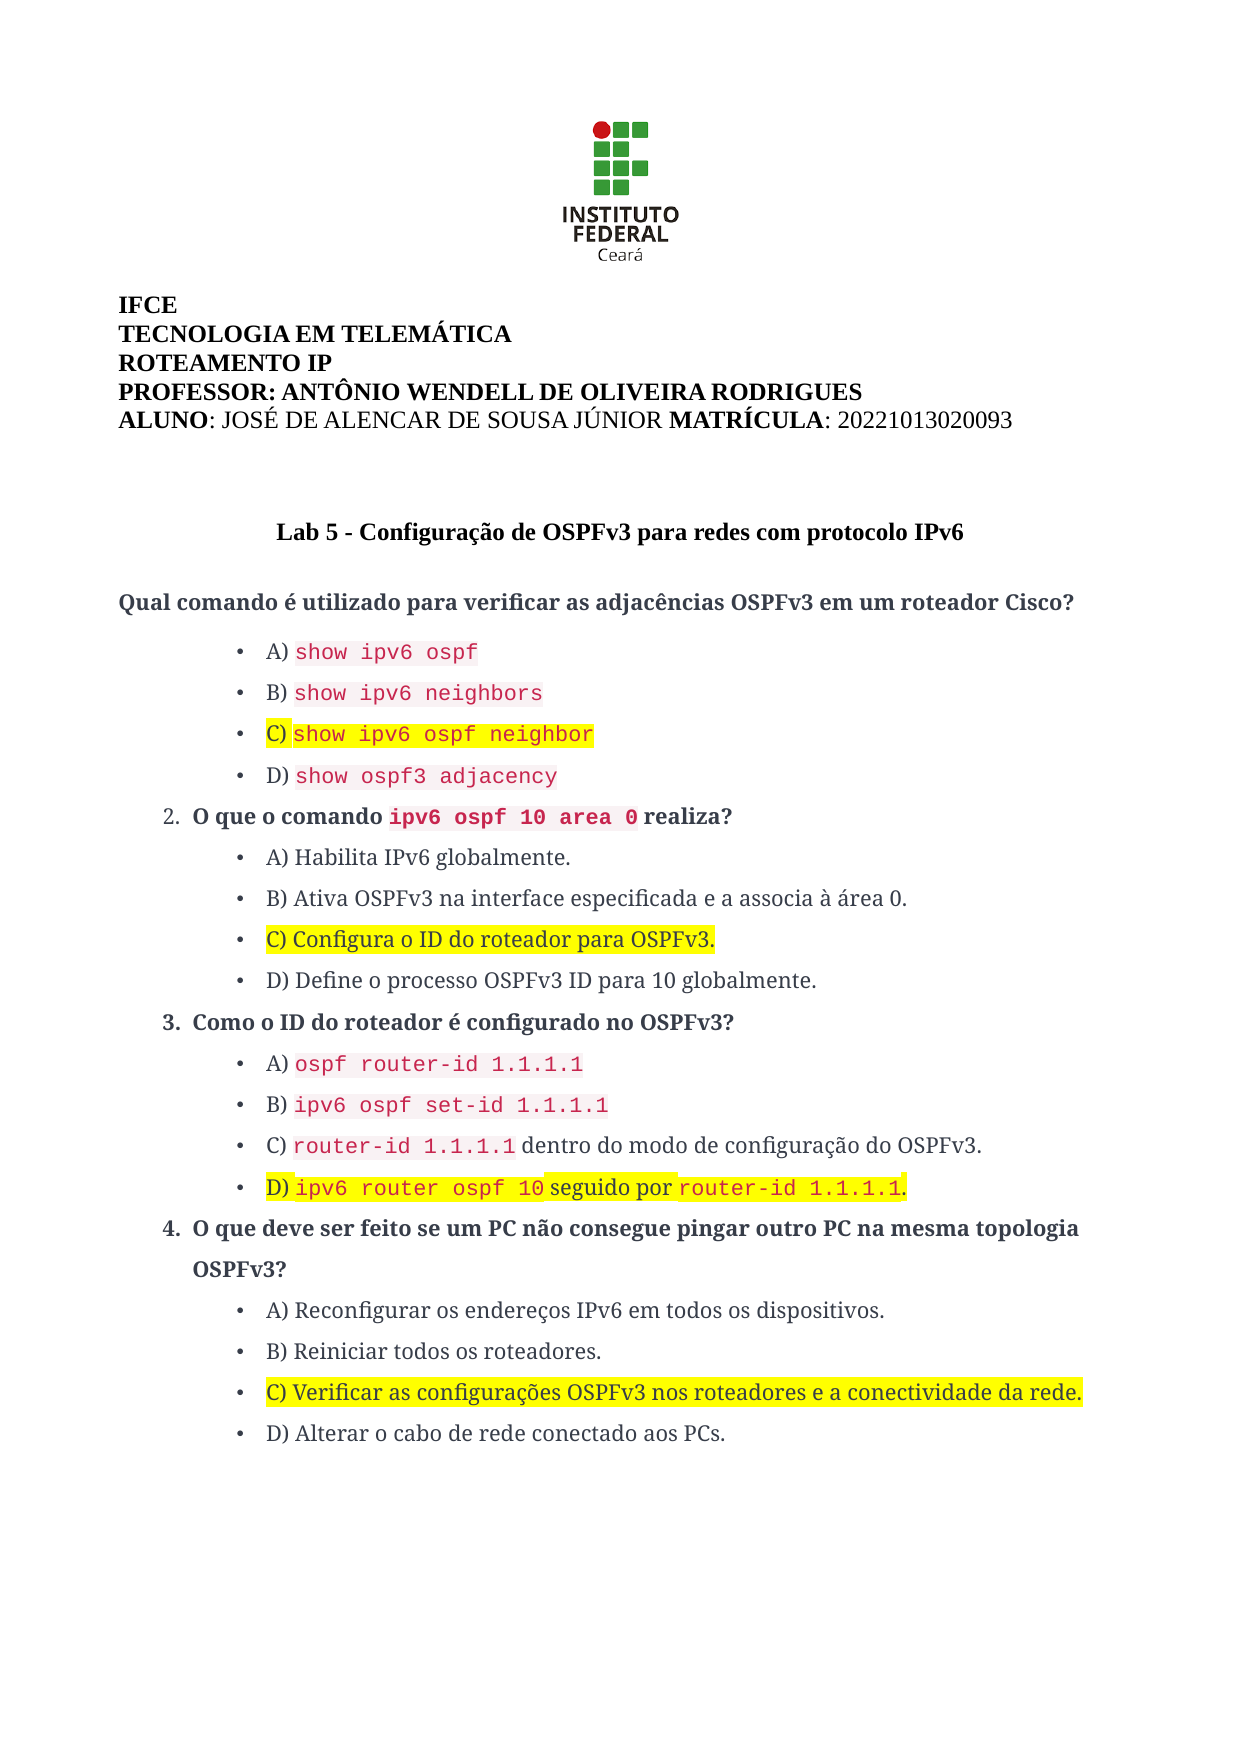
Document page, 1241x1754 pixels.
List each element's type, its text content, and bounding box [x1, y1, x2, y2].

list B) ipv6 ospf set-id 1.1.1.1 [236, 1089, 1122, 1119]
subtitle Lab 5 - Configuração de OSPFv3 para redes com protocolo IPv6 [118, 517, 1122, 546]
list A) ospf router-id 1.1.1.1 [236, 1048, 1122, 1078]
list C) Configura o ID do roteador para OSPFv3. [236, 924, 1122, 954]
list Como o ID do roteador é configurado no OSPFv3? [162, 1007, 1122, 1036]
list D) Alterar o cabo de rede conectado aos PCs. [236, 1418, 1122, 1448]
text ALUNO: JOSÉ DE ALENCAR DE SOUSA JÚNIOR MATRÍCULA: 20221013020093 [118, 406, 1122, 434]
text TECNOLOGIA EM TELEMÁTICA [118, 319, 1122, 348]
picture [514, 118, 726, 268]
text PROFESSOR: ANTÔNIO WENDELL DE OLIVEIRA RODRIGUES [118, 377, 1122, 406]
list C) show ipv6 ospf neighbor [236, 718, 1122, 748]
list D) Define o processo OSPFv3 ID para 10 globalmente. [236, 966, 1122, 995]
list C) router-id 1.1.1.1 dentro do modo de configuração do OSPFv3. [236, 1130, 1122, 1160]
list B) Reiniciar todos os roteadores. [236, 1336, 1122, 1366]
list B) show ipv6 neighbors [236, 677, 1122, 707]
list O que o comando ipv6 ospf 10 area 0 realiza? [162, 801, 1122, 831]
list C) Verificar as configurações OSPFv3 nos roteadores e a conectividade da rede. [236, 1377, 1122, 1407]
list D) show ospf3 adjacency [236, 760, 1122, 790]
text Qual comando é utilizado para verificar as adjacências OSPFv3 em um roteador Cisco? [118, 587, 1122, 617]
list A) Habilita IPv6 globalmente. [236, 842, 1122, 872]
list A) Reconfigurar os endereços IPv6 em todos os dispositivos. [236, 1295, 1122, 1325]
list B) Ativa OSPFv3 na interface especificada e a associa à área 0. [236, 883, 1122, 913]
list A) show ipv6 ospf [236, 636, 1122, 666]
text ROTEAMENTO IP [118, 348, 1122, 377]
list O que deve ser feito se um PC não consegue pingar outro PC na mesma topologia OSPFv3? [162, 1213, 1122, 1284]
text IFCE [118, 291, 1122, 319]
list D) ipv6 router ospf 10 seguido por router-id 1.1.1.1. [236, 1172, 1122, 1202]
